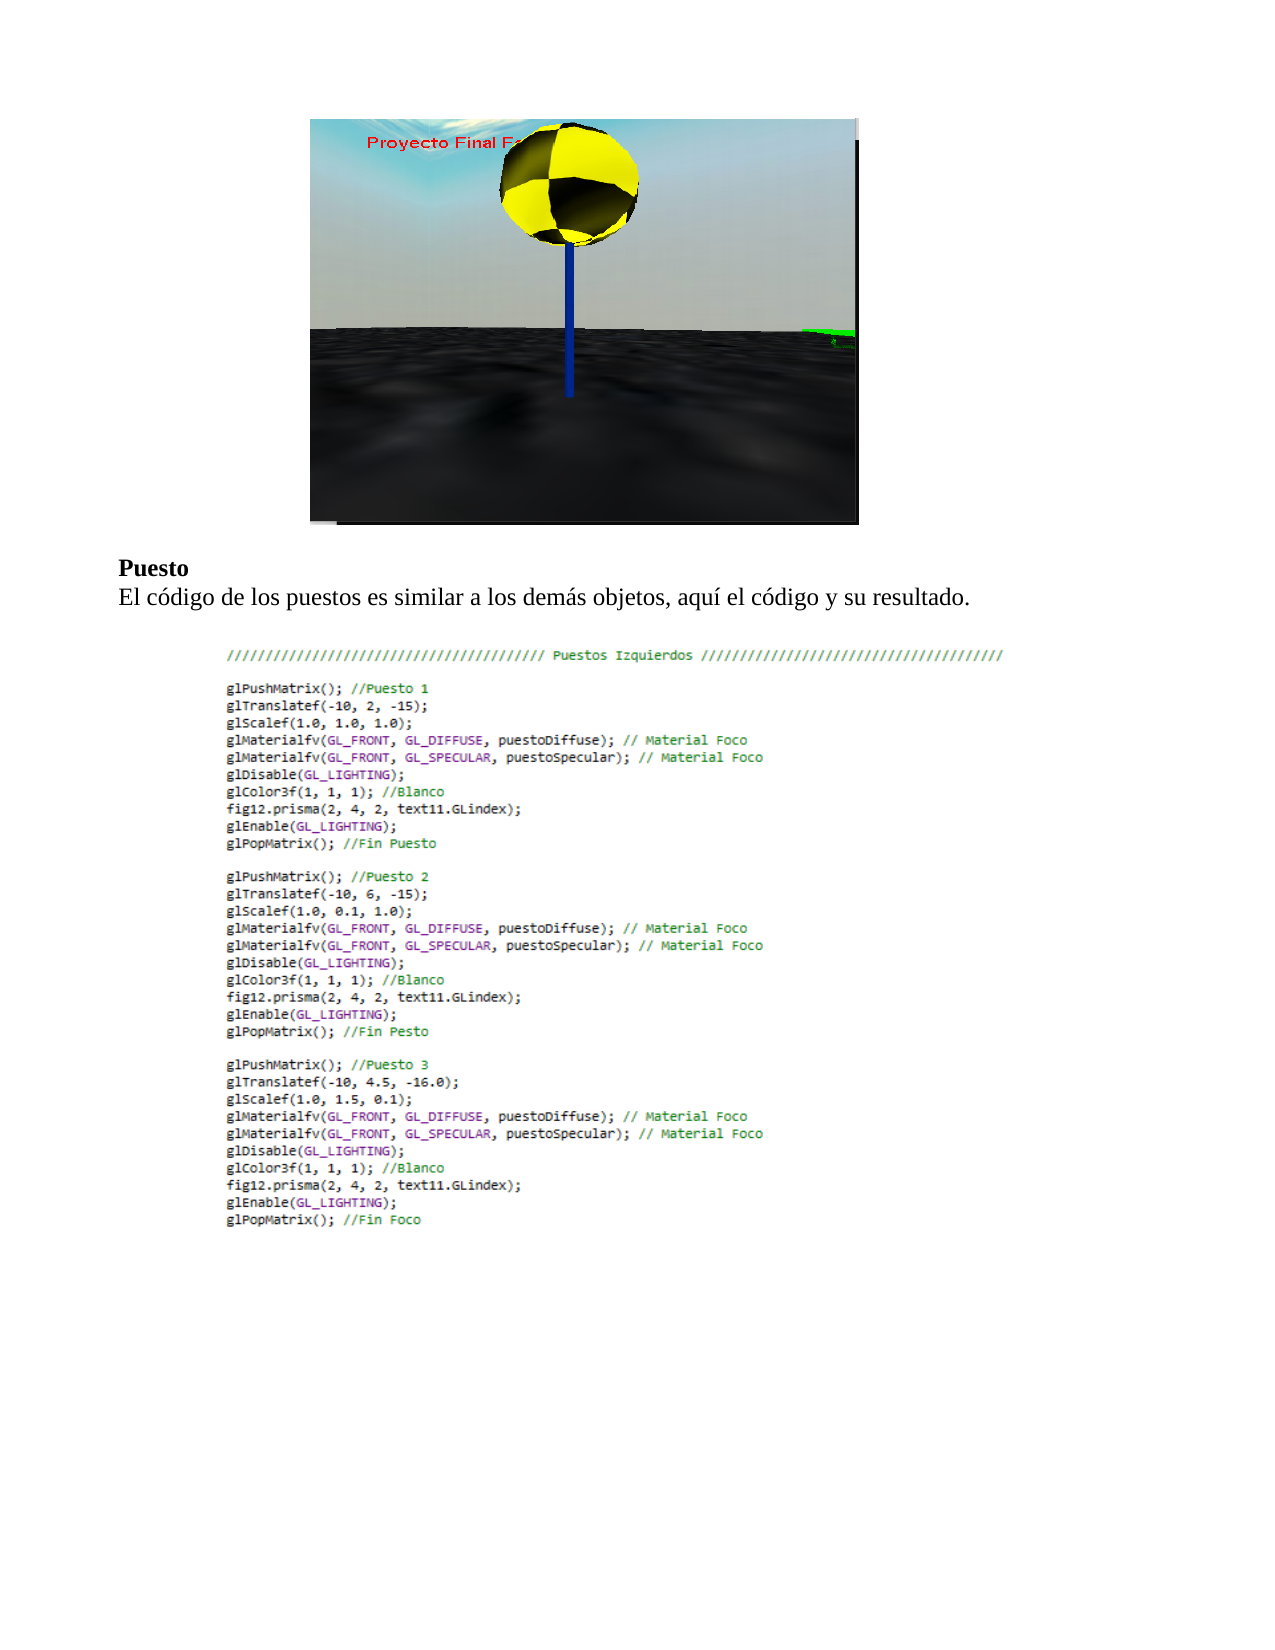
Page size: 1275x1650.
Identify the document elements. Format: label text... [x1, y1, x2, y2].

text El código de los puestos es similar a los demás objetos, aquí el código y su resultado. [118, 582, 1157, 611]
text Puesto [118, 553, 1157, 582]
picture [222, 644, 1022, 1228]
picture [310, 118, 859, 525]
